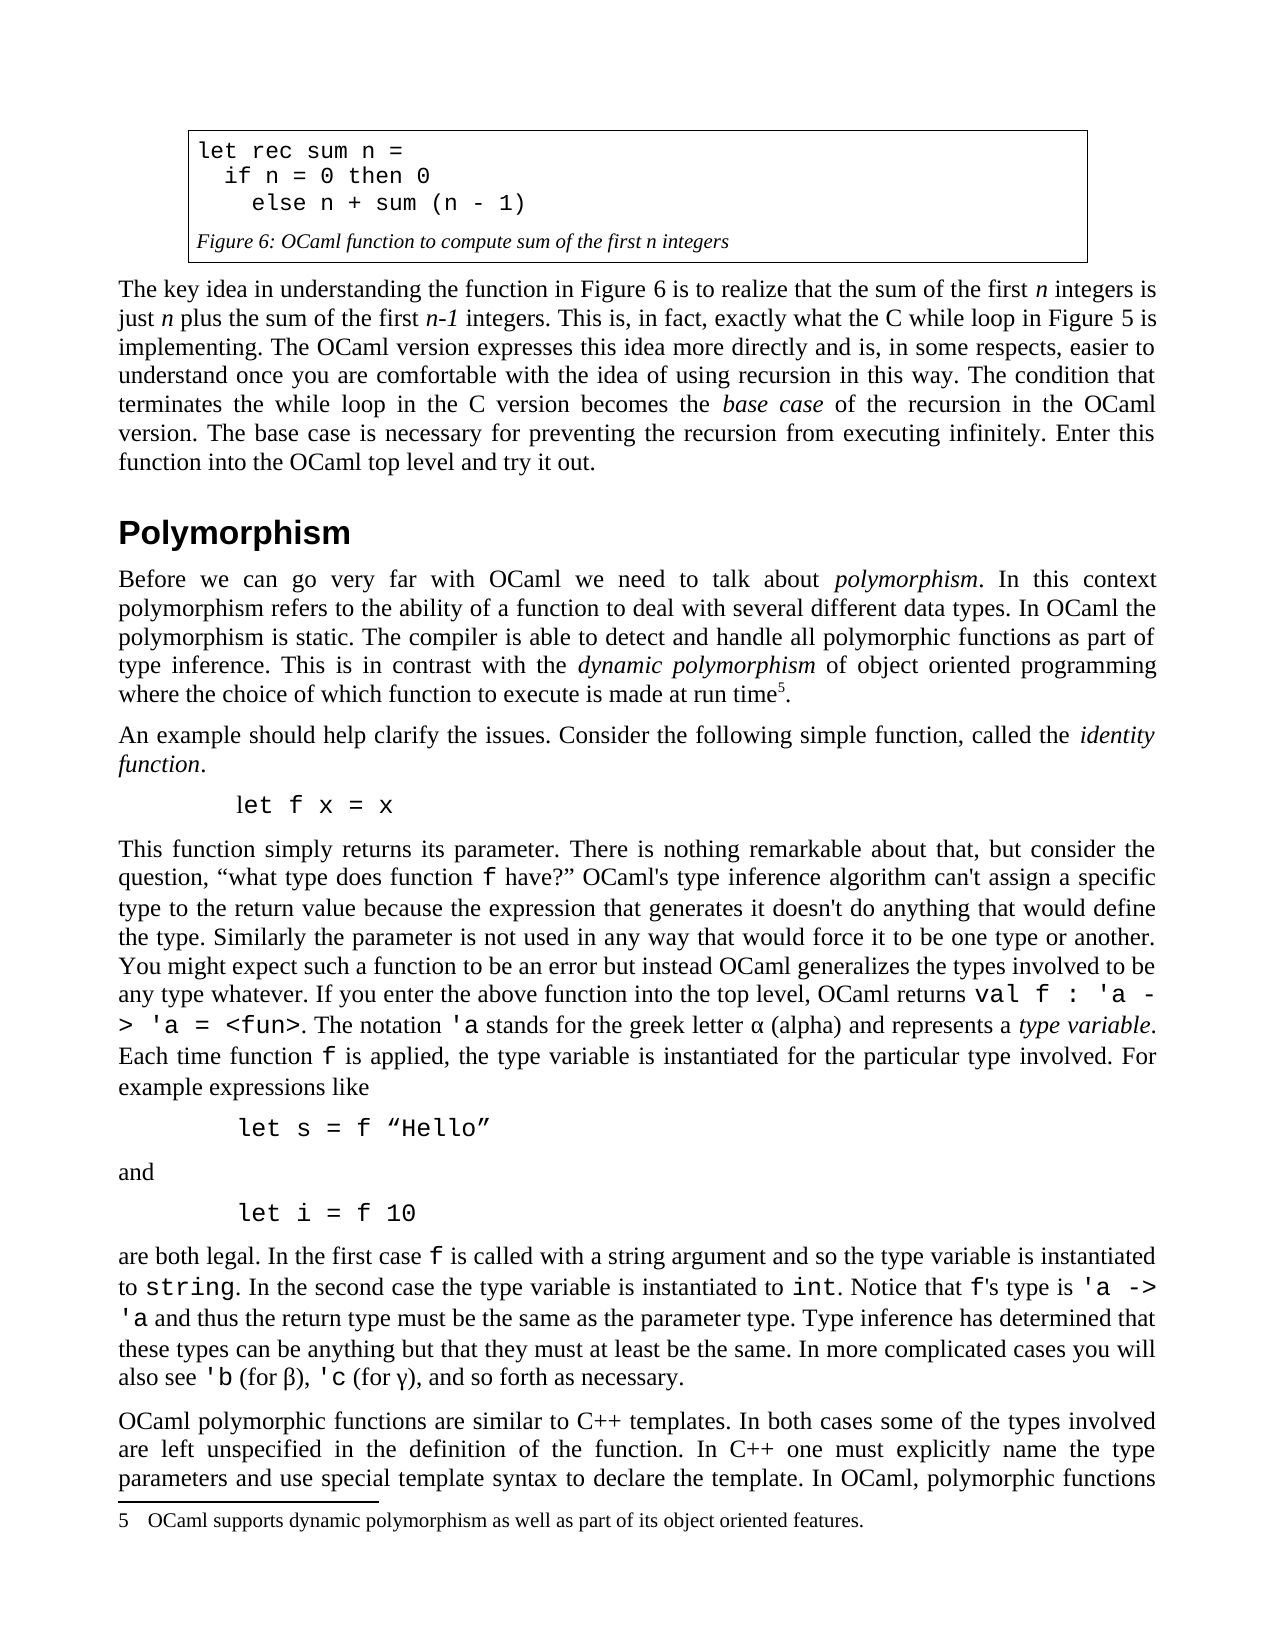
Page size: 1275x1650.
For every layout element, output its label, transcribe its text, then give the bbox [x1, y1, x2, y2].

text OCaml supports dynamic polymorphism as well as part of its object oriented features. [118, 1508, 1157, 1532]
subtitle Polymorphism [118, 513, 1157, 552]
text Figure 6: OCaml function to compute sum of the first n integers [196, 229, 1078, 253]
text else n + sum (n - 1) [196, 191, 1078, 217]
text let rec sum n = [196, 139, 1078, 165]
text let f x = x [118, 790, 1157, 821]
text let s = f “Hello” [118, 1113, 1157, 1144]
text Before we can go very far with OCaml we need to talk about polymorphism. In this context polymorphism refers to the ability of a function to deal with several different data types. In OCaml the polymorphism is static. The compiler is able to detect and handle all polymorphic functions as part of type inference. This is in contrast with the dynamic polymorphism of object oriented programming where the choice of which function to execute is made at run time. [118, 564, 1157, 708]
text OCaml polymorphic functions are similar to C++ templates. In both cases some of the types involved are left unspecified in the definition of the function. In C++ one must explicitly name the type parameters and use special template syntax to declare the template. In OCaml, polymorphic functions [118, 1406, 1157, 1492]
text An example should help clarify the issues. Consider the following simple function, called the identity function. [118, 720, 1157, 778]
text The key idea in understanding the function in Figure 6 is to realize that the sum of the first n integers is just n plus the sum of the first n-1 integers. This is, in fact, exactly what the C while loop in Figure 5 is implementing. The OCaml version expresses this idea more directly and is, in some respects, easier to understand once you are comfortable with the idea of using recursion in this way. The condition that terminates the while loop in the C version becomes the base case of the recursion in the OCaml version. The base case is necessary for preventing the recursion from executing infinitely. Enter this function into the OCaml top level and try it out. [118, 118, 1157, 475]
text if n = 0 then 0 [196, 165, 1078, 191]
text This function simply returns its parameter. There is nothing remarkable about that, but consider the question, “what type does function f have?” OCaml's type inference algorithm can't assign a specific type to the return value because the expression that generates it doesn't do anything that would define the type. Similarly the parameter is not used in any way that would force it to be one type or another. You might expect such a function to be an error but instead OCaml generalizes the types involved to be any type whatever. If you enter the above function into the top level, OCaml returns val f : 'a -> 'a = <fun>. The notation 'a stands for the greek letter α (alpha) and represents a type variable. Each time function f is applied, the type variable is instantiated for the particular type involved. For example expressions like [118, 834, 1157, 1101]
text are both legal. In the first case f is called with a string argument and so the type variable is instantiated to string. In the second case the type variable is instantiated to int. Notice that f's type is 'a -> 'a and thus the return type must be the same as the parameter type. Type inference has determined that these types can be anything but that they must at least be the same. In more complicated cases you will also see 'b (for β), 'c (for γ), and so forth as necessary. [118, 1241, 1157, 1393]
text let i = f 10 [118, 1198, 1157, 1229]
text and [118, 1157, 1157, 1185]
